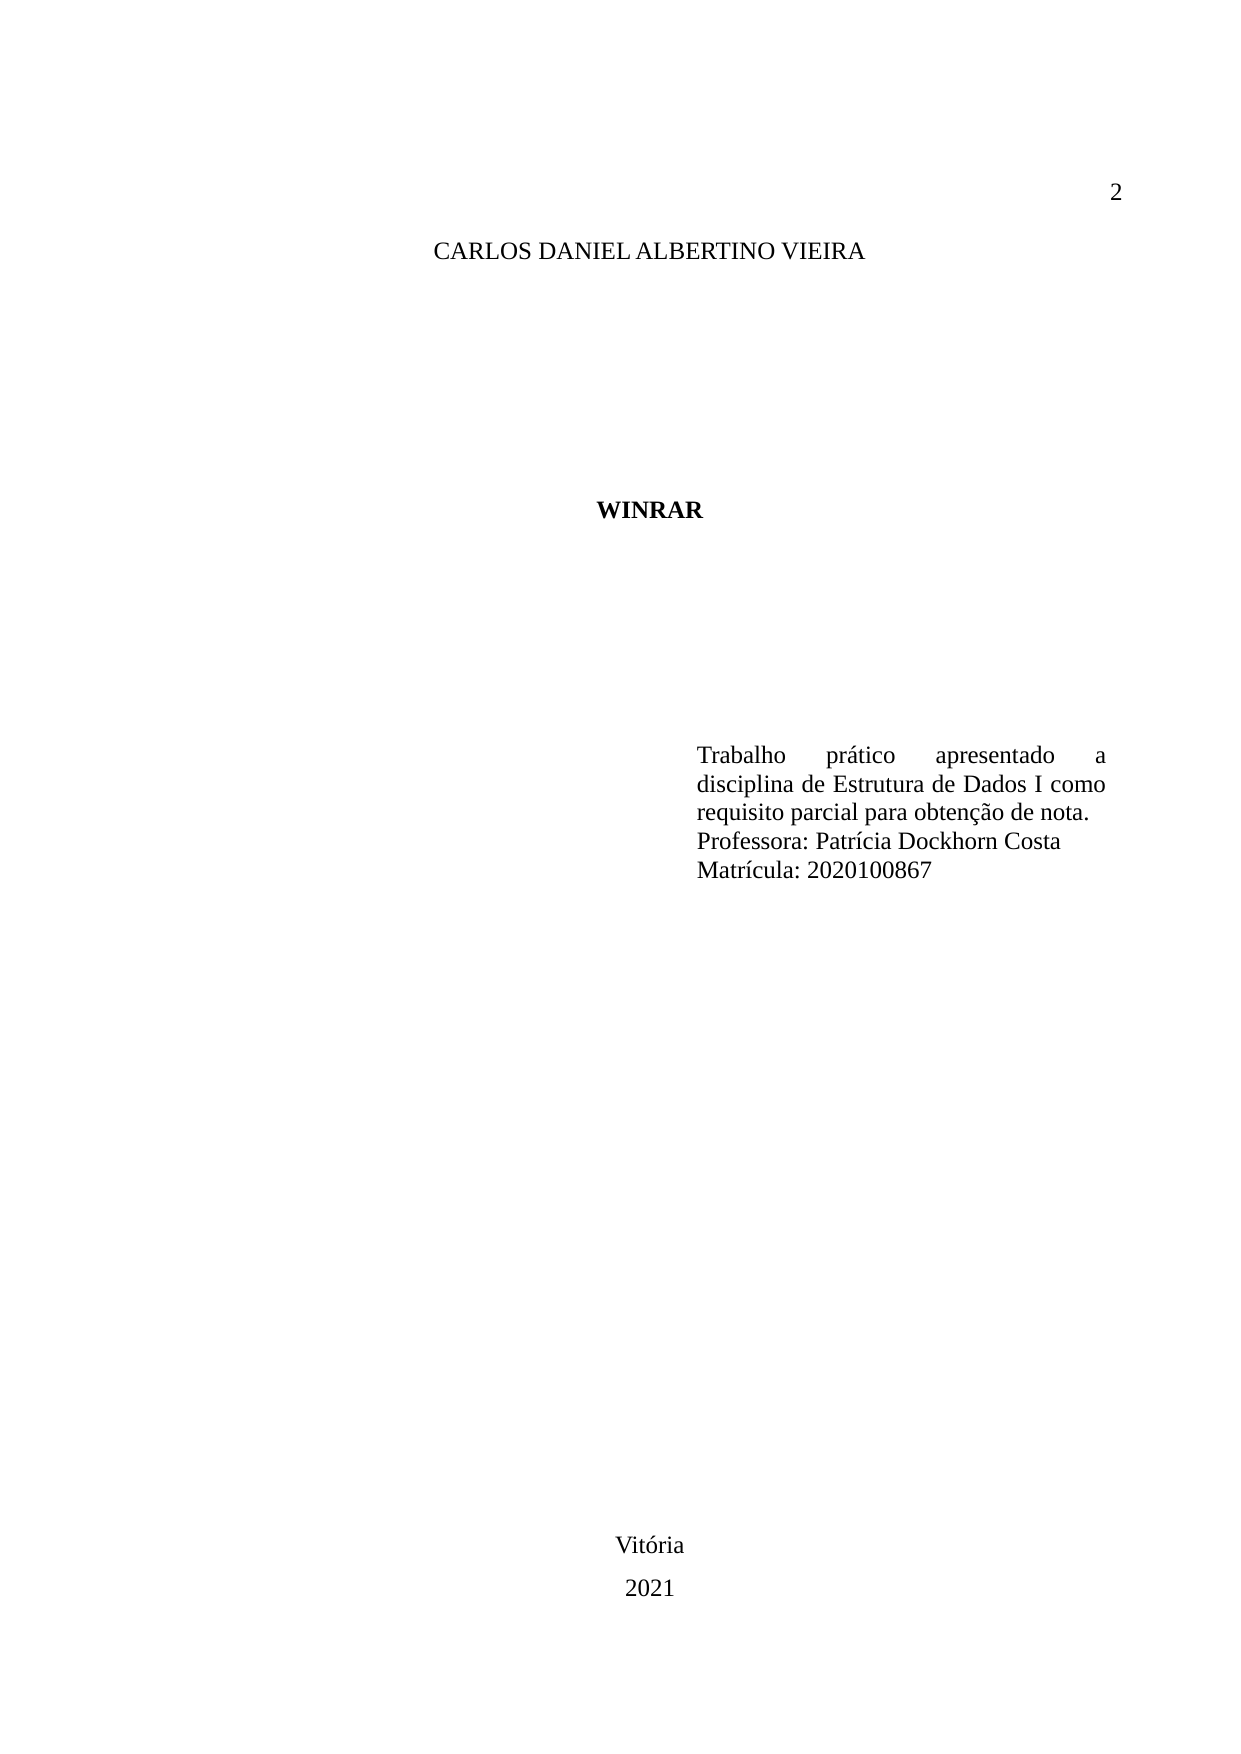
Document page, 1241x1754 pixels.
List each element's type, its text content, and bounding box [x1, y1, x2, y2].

text 2021 [177, 1573, 1122, 1602]
text CARLOS DANIEL ALBERTINO VIEIRA [177, 236, 1122, 265]
text WINRAR [177, 495, 1122, 524]
text Vitória [177, 1530, 1122, 1559]
